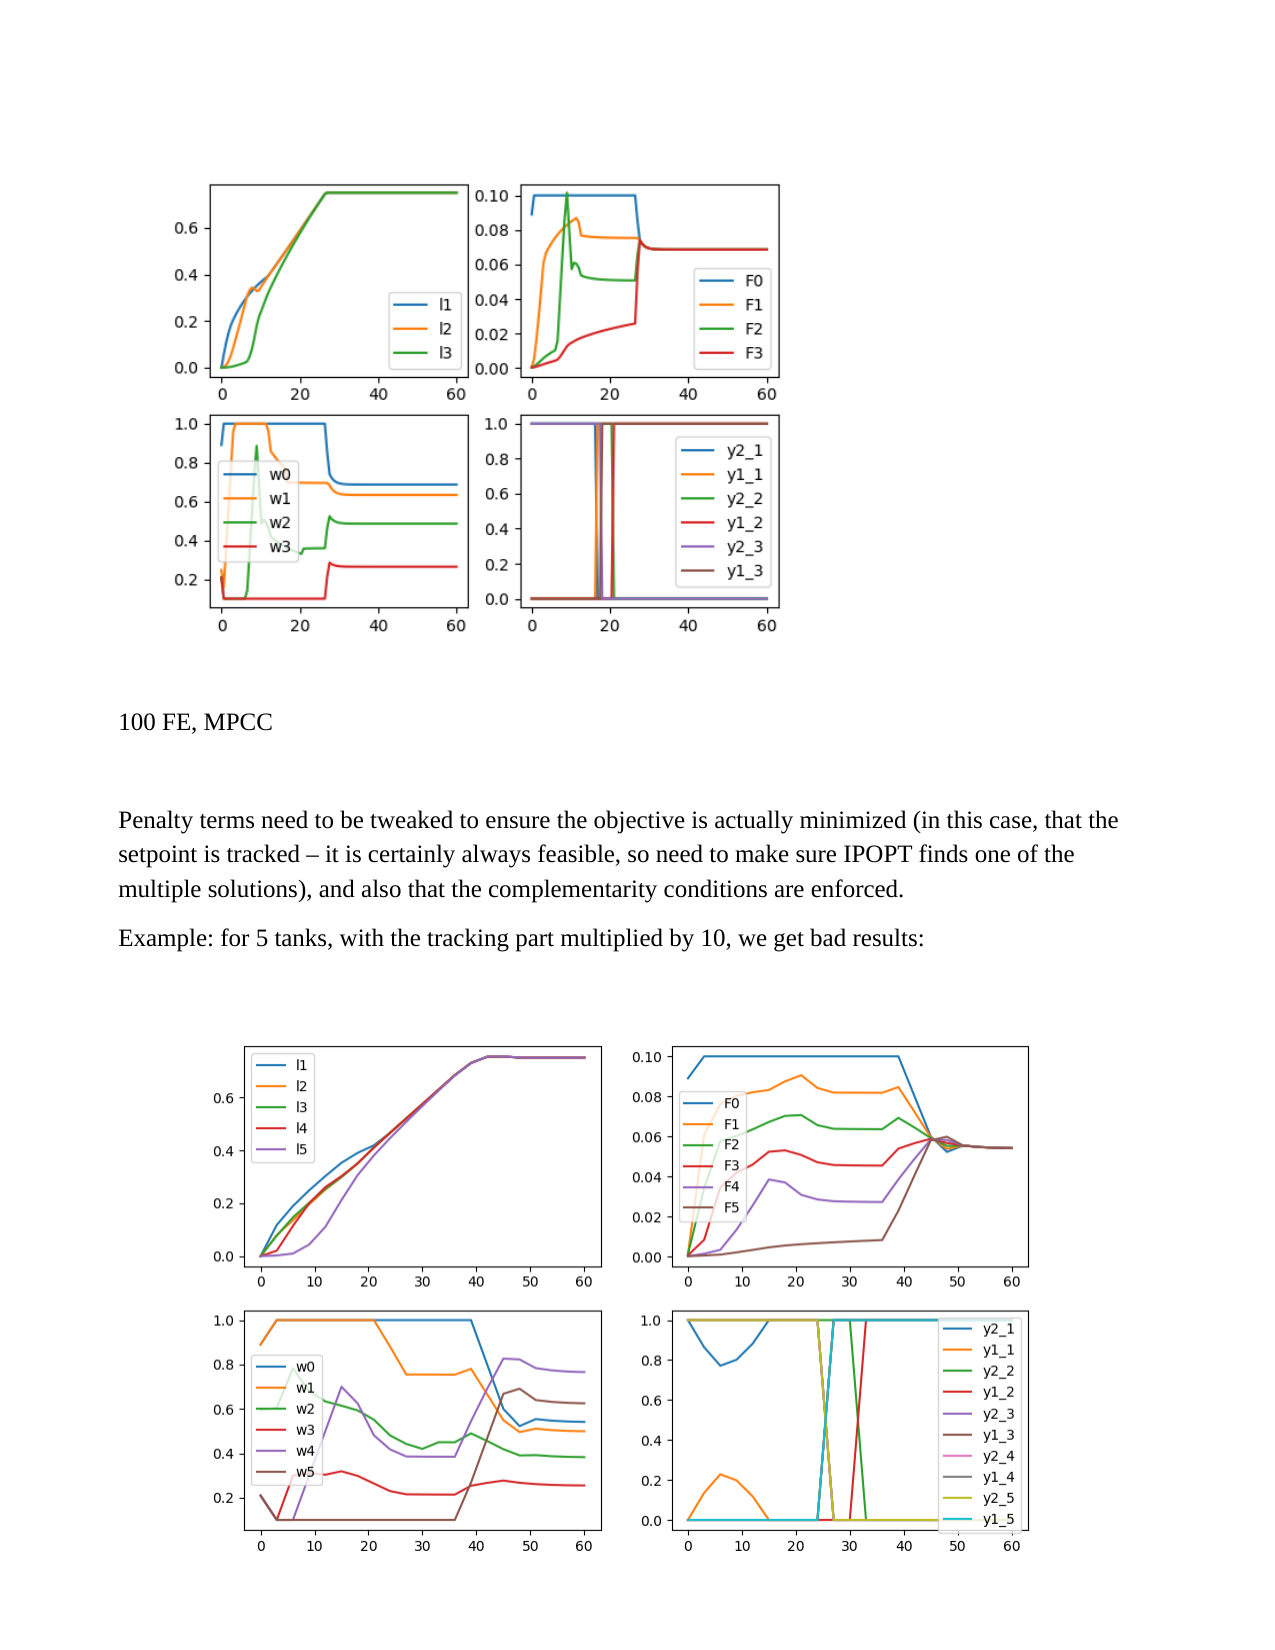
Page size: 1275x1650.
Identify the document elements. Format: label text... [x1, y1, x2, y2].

text Example: for 5 tanks, with the tracking part multiplied by 10, we get bad results: [118, 923, 1157, 952]
text 100 FE, MPCC [118, 707, 1157, 736]
picture [118, 972, 1129, 1599]
text Penalty terms need to be tweaked to ensure the objective is actually minimized (in this case, that the setpoint is tracked – it is certainly always feasible, so need to make sure IPOPT finds one of the multiple solutions), and also that the complementarity conditions are enforced. [118, 805, 1157, 903]
picture [118, 118, 852, 668]
